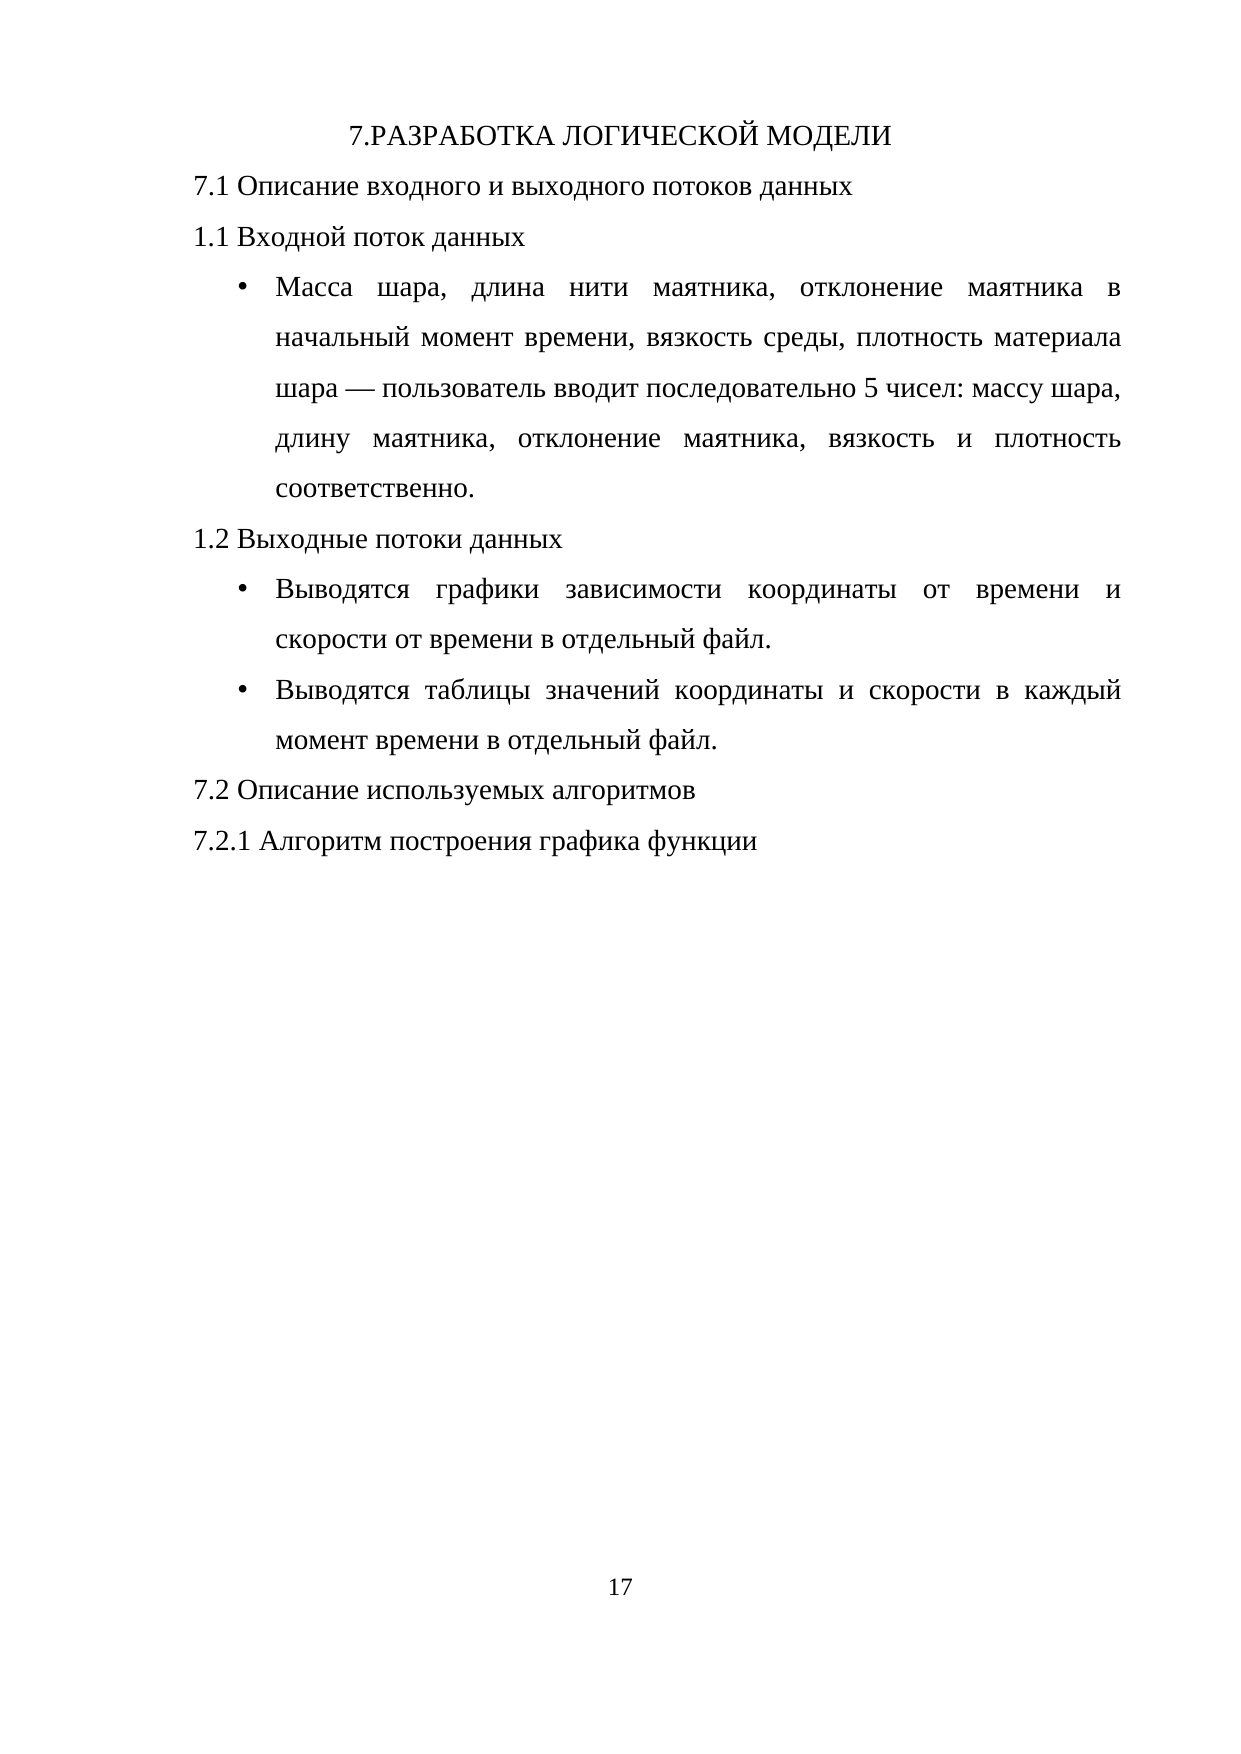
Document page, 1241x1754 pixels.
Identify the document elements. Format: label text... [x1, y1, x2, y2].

subtitle 7.2 Описание используемых алгоритмов [118, 772, 1122, 806]
subtitle 7.РАЗРАБОТКА ЛОГИЧЕСКОЙ МОДЕЛИ [118, 118, 1122, 152]
list Выводятся таблицы значений координаты и скорости в каждый момент времени в отдельный файл. [238, 672, 1122, 756]
list Выводятся графики зависимости координаты от времени и скорости от времени в отдельный файл. [238, 571, 1122, 655]
text 1.2 Выходные потоки данных [118, 521, 1122, 554]
list Масса шара, длина нити маятника, отклонение маятника в начальный момент времени, вязкость среды, плотность материала шара — пользователь вводит последовательно 5 чисел: массу шара, длину маятника, отклонение маятника, вязкость и плотность соответственно. [238, 269, 1122, 504]
subtitle 7.1 Описание входного и выходного потоков данных [118, 168, 1122, 202]
text 7.2.1 Алгоритм построения графика функции [118, 823, 1122, 856]
text 1.1 Входной поток данных [118, 219, 1122, 252]
